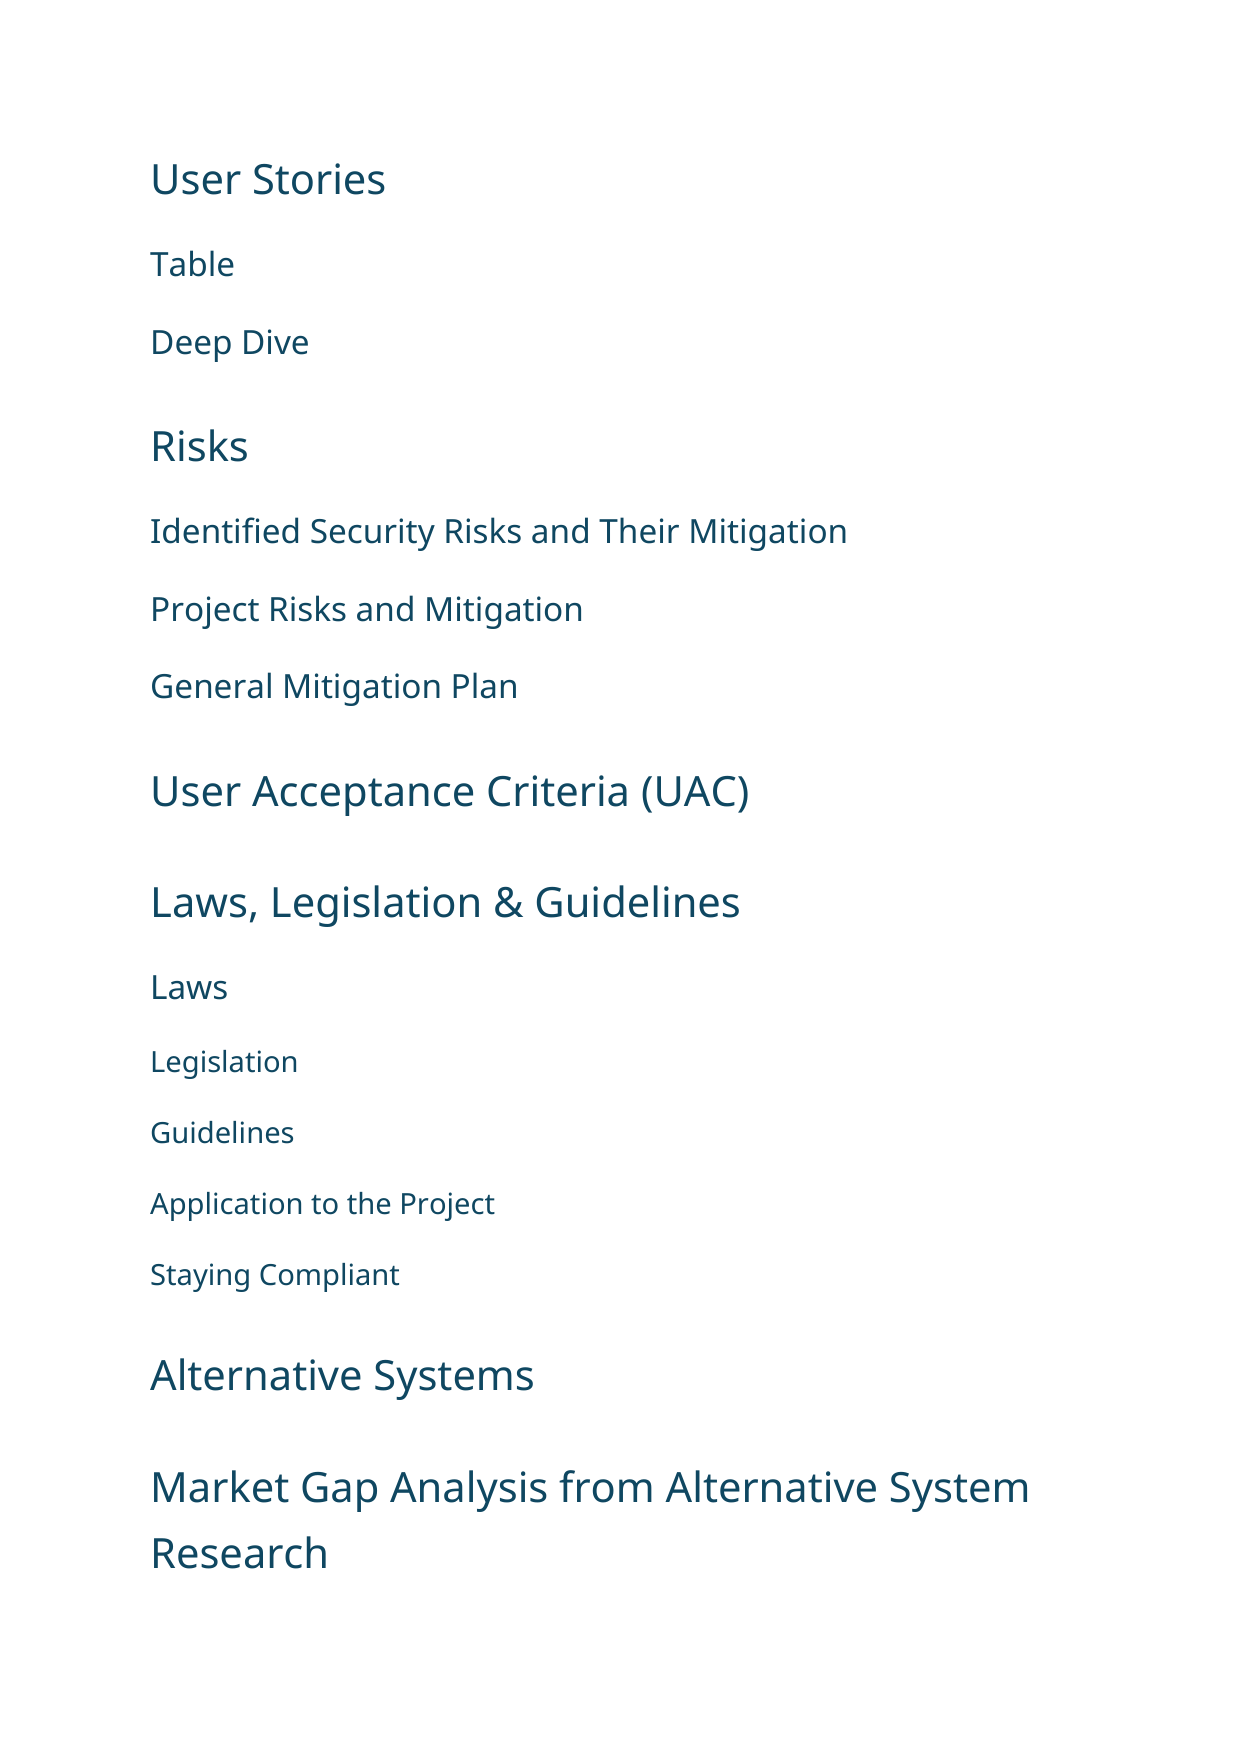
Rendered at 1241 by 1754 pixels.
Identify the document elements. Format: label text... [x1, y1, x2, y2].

subtitle Deep Dive [150, 318, 1090, 364]
subtitle User Acceptance Criteria (UAC) [150, 761, 1090, 818]
subtitle Laws [150, 964, 1090, 1009]
subtitle User Stories [150, 150, 1090, 207]
subtitle Table [150, 241, 1090, 286]
subtitle Project Risks and Mitigation [150, 585, 1090, 631]
subtitle Application to the Project [150, 1183, 1090, 1223]
subtitle Laws, Legislation & Guidelines [150, 873, 1090, 930]
subtitle Identified Security Risks and Their Mitigation [150, 508, 1090, 553]
subtitle Alternative Systems [150, 1346, 1090, 1403]
subtitle Legislation [150, 1041, 1090, 1081]
subtitle Market Gap Analysis from Alternative System Research [150, 1458, 1090, 1580]
subtitle General Mitigation Plan [150, 663, 1090, 708]
subtitle Risks [150, 417, 1090, 474]
subtitle Guidelines [150, 1112, 1090, 1152]
subtitle Staying Compliant [150, 1254, 1090, 1294]
